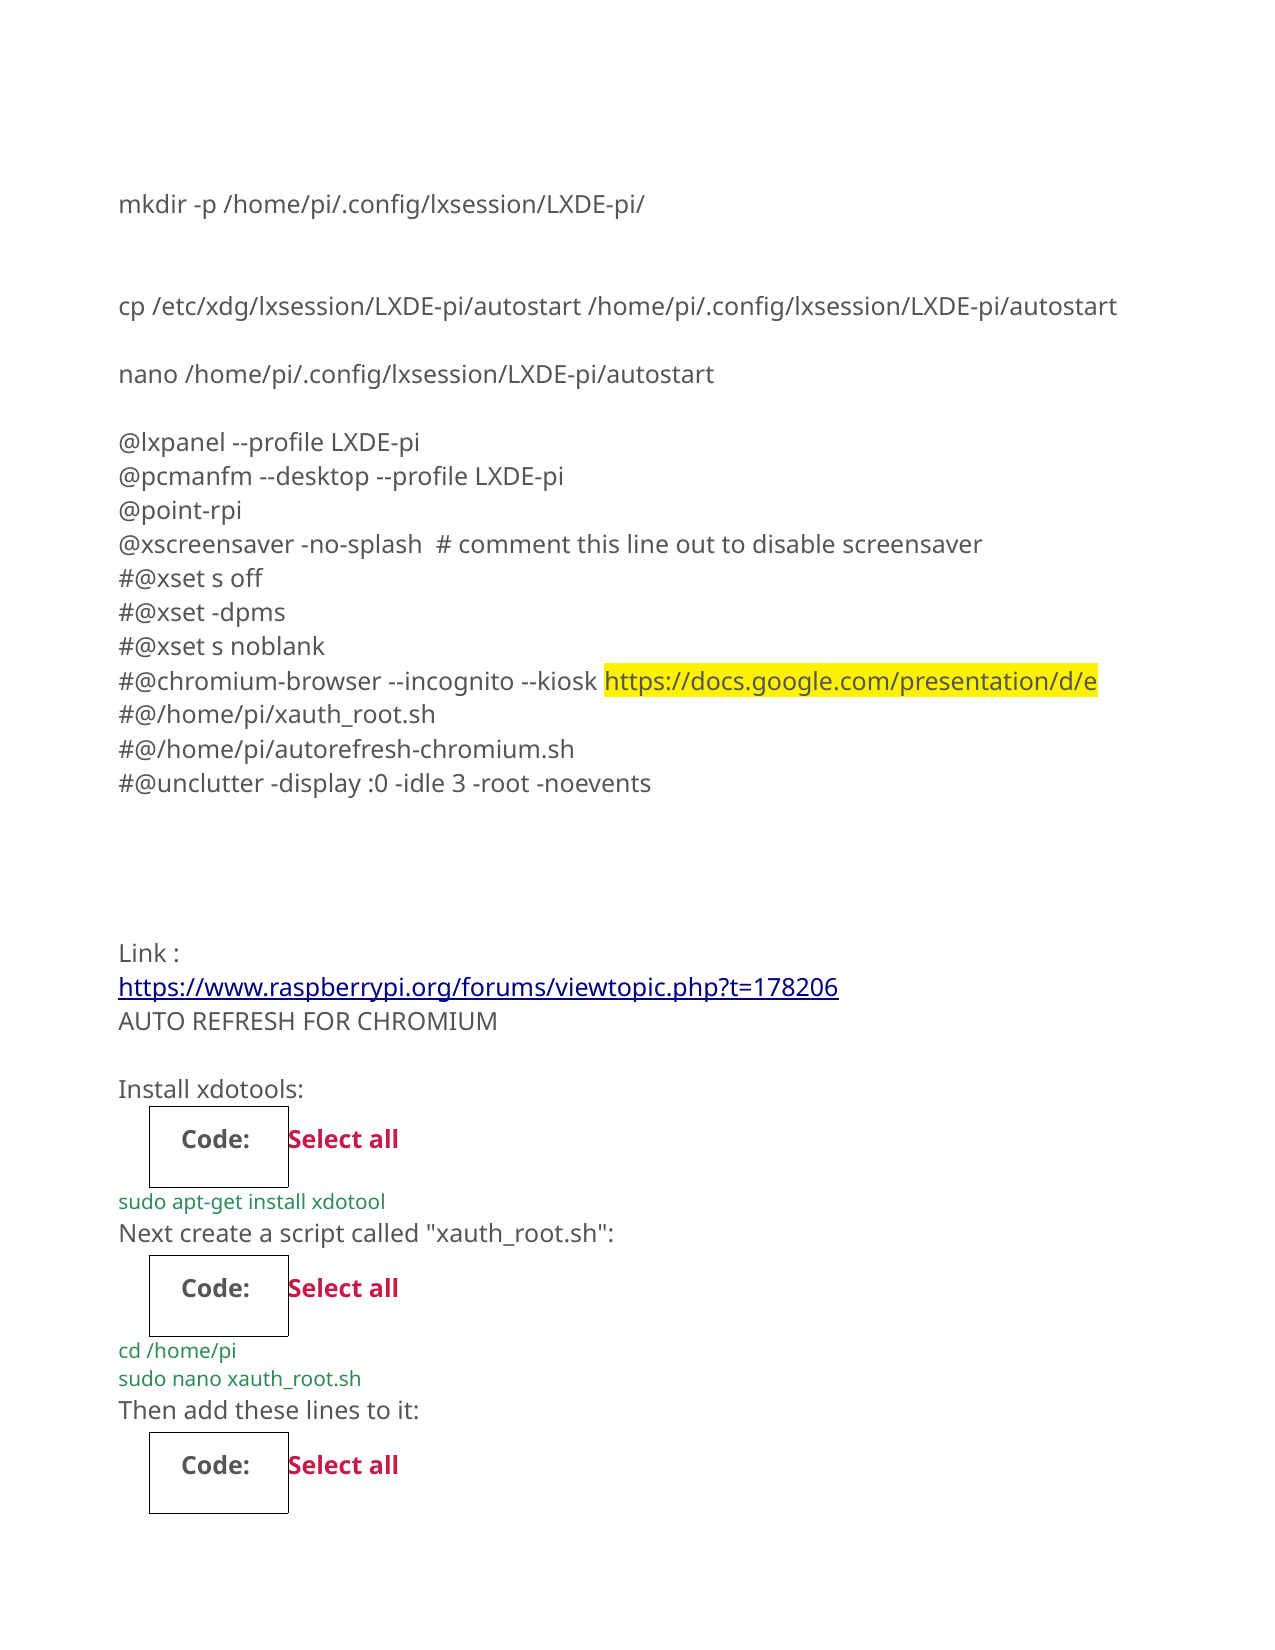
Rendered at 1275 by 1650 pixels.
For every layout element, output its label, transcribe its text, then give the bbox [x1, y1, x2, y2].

text @xscreensaver -no-splash # comment this line out to disable screensaver [118, 527, 1157, 561]
text cp /etc/xdg/lxsession/LXDE-pi/autostart /home/pi/.config/lxsession/LXDE-pi/autostart [118, 288, 1157, 322]
text Code: [150, 1107, 288, 1187]
text #@xset s off [118, 561, 1157, 595]
text Code: [150, 1433, 288, 1513]
text cd /home/pi [118, 1336, 1157, 1364]
text Select all [289, 1106, 1157, 1187]
text sudo apt-get install xdotool [118, 1187, 1157, 1216]
text https://www.raspberrypi.org/forums/viewtopic.php?t=178206 [118, 970, 1157, 1004]
text #@xset s noblank [118, 629, 1157, 663]
text @point-rpi [118, 493, 1157, 527]
text Then add these lines to it: [118, 1393, 1157, 1427]
text sudo nano xauth_root.sh [118, 1364, 1157, 1393]
text Install xdotools: [118, 1038, 1157, 1106]
text #@chromium-browser --incognito --kiosk https://docs.google.com/presentation/d/e [118, 663, 1157, 697]
text Select all [289, 1432, 1157, 1513]
text @pcmanfm --desktop --profile LXDE-pi [118, 459, 1157, 493]
text mkdir -p /home/pi/.config/lxsession/LXDE-pi/ [118, 186, 1157, 220]
text #@/home/pi/xauth_root.sh [118, 697, 1157, 731]
text #@unclutter -display :0 -idle 3 -root -noevents [118, 765, 1157, 799]
text #@xset -dpms [118, 595, 1157, 629]
text #@/home/pi/autorefresh-chromium.sh [118, 731, 1157, 765]
text Code: [150, 1256, 288, 1336]
text @lxpanel --profile LXDE-pi [118, 425, 1157, 459]
text Select all [289, 1255, 1157, 1336]
text Next create a script called "xauth_root.sh": [118, 1216, 1157, 1249]
text Link : [118, 936, 1157, 970]
text AUTO REFRESH FOR CHROMIUM [118, 1004, 1157, 1038]
text nano /home/pi/.config/lxsession/LXDE-pi/autostart [118, 357, 1157, 391]
